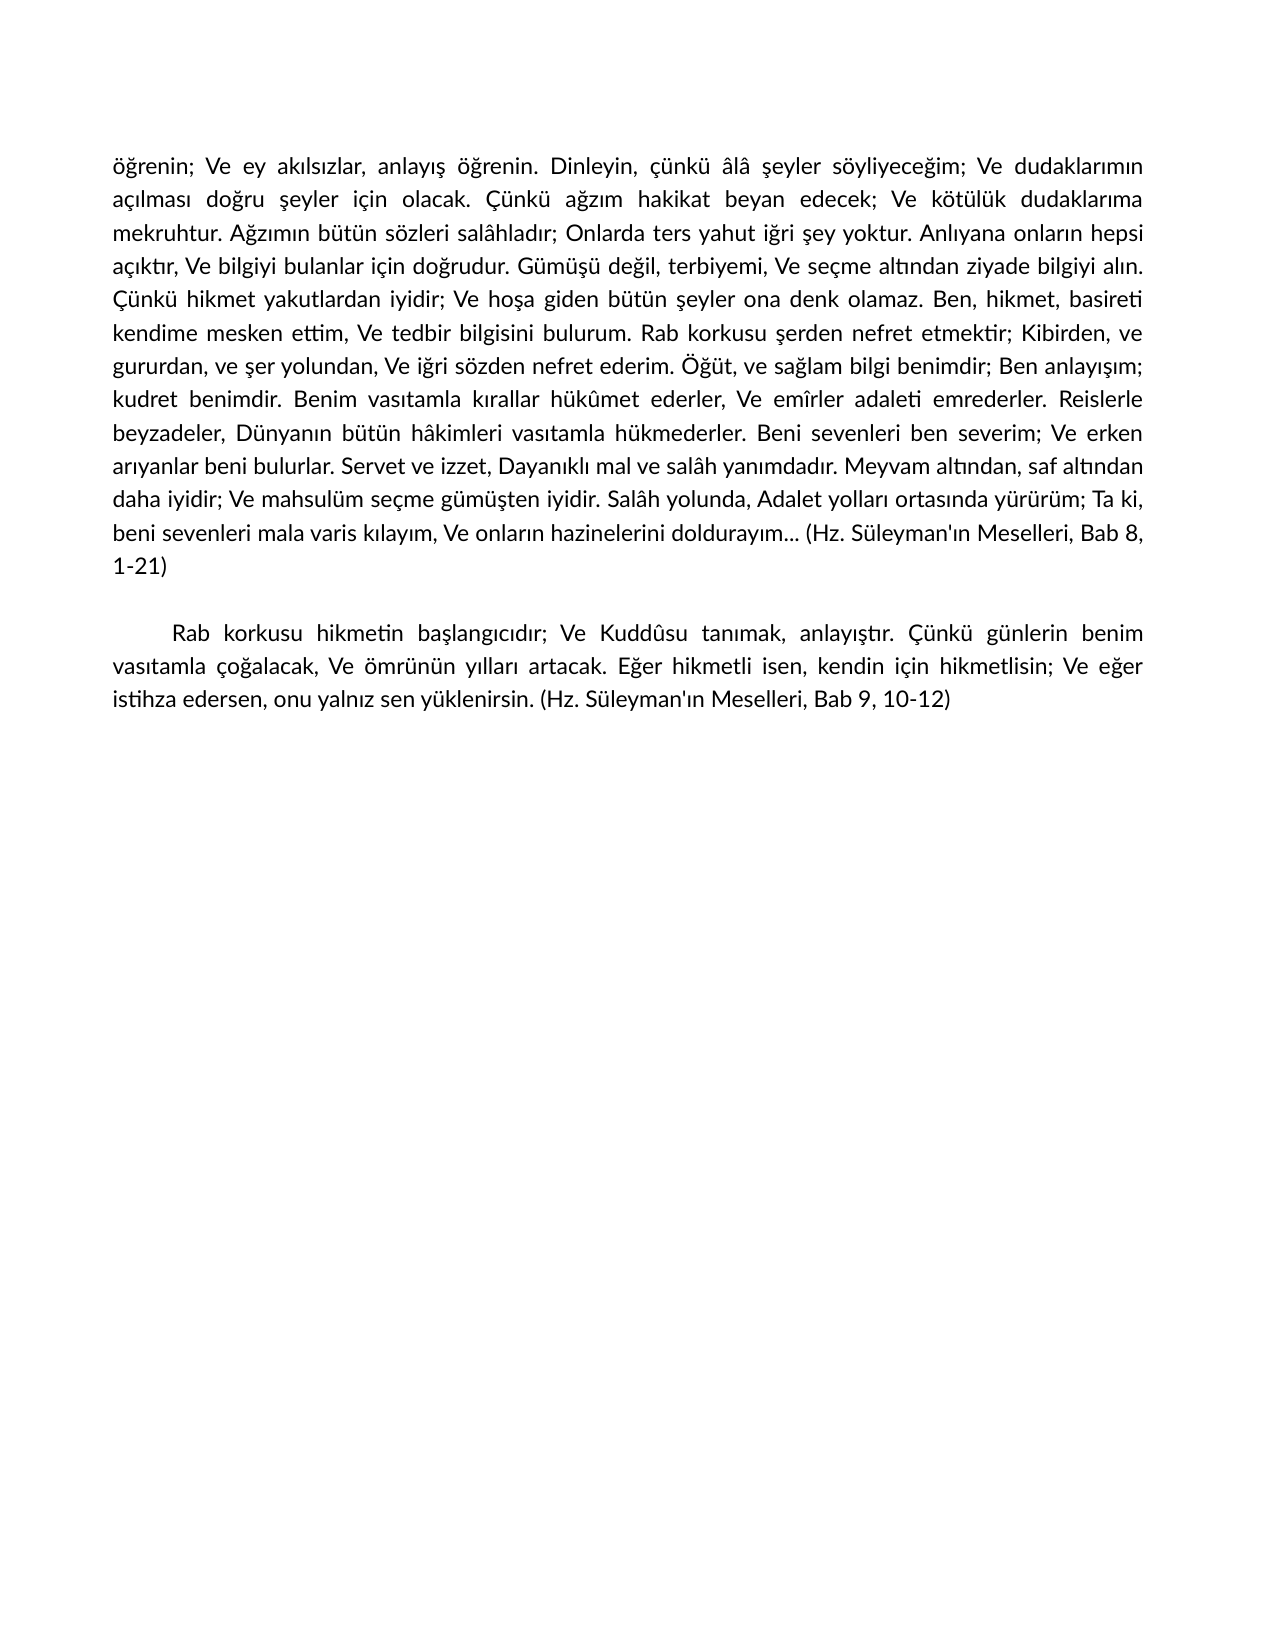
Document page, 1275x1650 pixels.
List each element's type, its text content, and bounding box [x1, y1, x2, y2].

text Rab korkusu hikmetin başlangıcıdır; Ve Kuddûsu tanımak, anlayıştır. Çünkü günlerin benim vasıtamla çoğalacak, Ve ömrünün yılları artacak. Eğer hikmetli isen, kendin için hikmetlisin; Ve eğer istihza edersen, onu yalnız sen yüklenirsin. (Hz. Süleyman'ın Meselleri, Bab 9, 10-12) [112, 614, 1145, 714]
text öğrenin; Ve ey akılsızlar, anlayış öğrenin. Dinleyin, çünkü âlâ şeyler söyliyeceğim; Ve dudaklarımın açılması doğru şeyler için olacak. Çünkü ağzım hakikat beyan edecek; Ve kötülük dudaklarıma mekruhtur. Ağzımın bütün sözleri salâhladır; Onlarda ters yahut iğri şey yoktur. Anlıyana onların hepsi açıktır, Ve bilgiyi bulanlar için doğrudur. Gümüşü değil, terbiyemi, Ve seçme altından ziyade bilgiyi alın. Çünkü hikmet yakutlardan iyidir; Ve hoşa giden bütün şeyler ona denk olamaz. Ben, hikmet, basireti kendime mesken ettim, Ve tedbir bilgisini bulurum. Rab korkusu şerden nefret etmektir; Kibirden, ve gururdan, ve şer yolundan, Ve iğri sözden nefret ederim. Öğüt, ve sağlam bilgi benimdir; Ben anlayışım; kudret benimdir. Benim vasıtamla kırallar hükûmet ederler, Ve emîrler adaleti emrederler. Reislerle beyzadeler, Dünyanın bütün hâkimleri vasıtamla hükmederler. Beni sevenleri ben severim; Ve erken arıyanlar beni bulurlar. Servet ve izzet, Dayanıklı mal ve salâh yanımdadır. Meyvam altından, saf altından daha iyidir; Ve mahsulüm seçme gümüşten iyidir. Salâh yolunda, Adalet yolları ortasında yürürüm; Ta ki, beni sevenleri mala varis kılayım, Ve onların hazinelerini doldurayım... (Hz. Süleyman'ın Meselleri, Bab 8, 1-21) [112, 148, 1145, 581]
